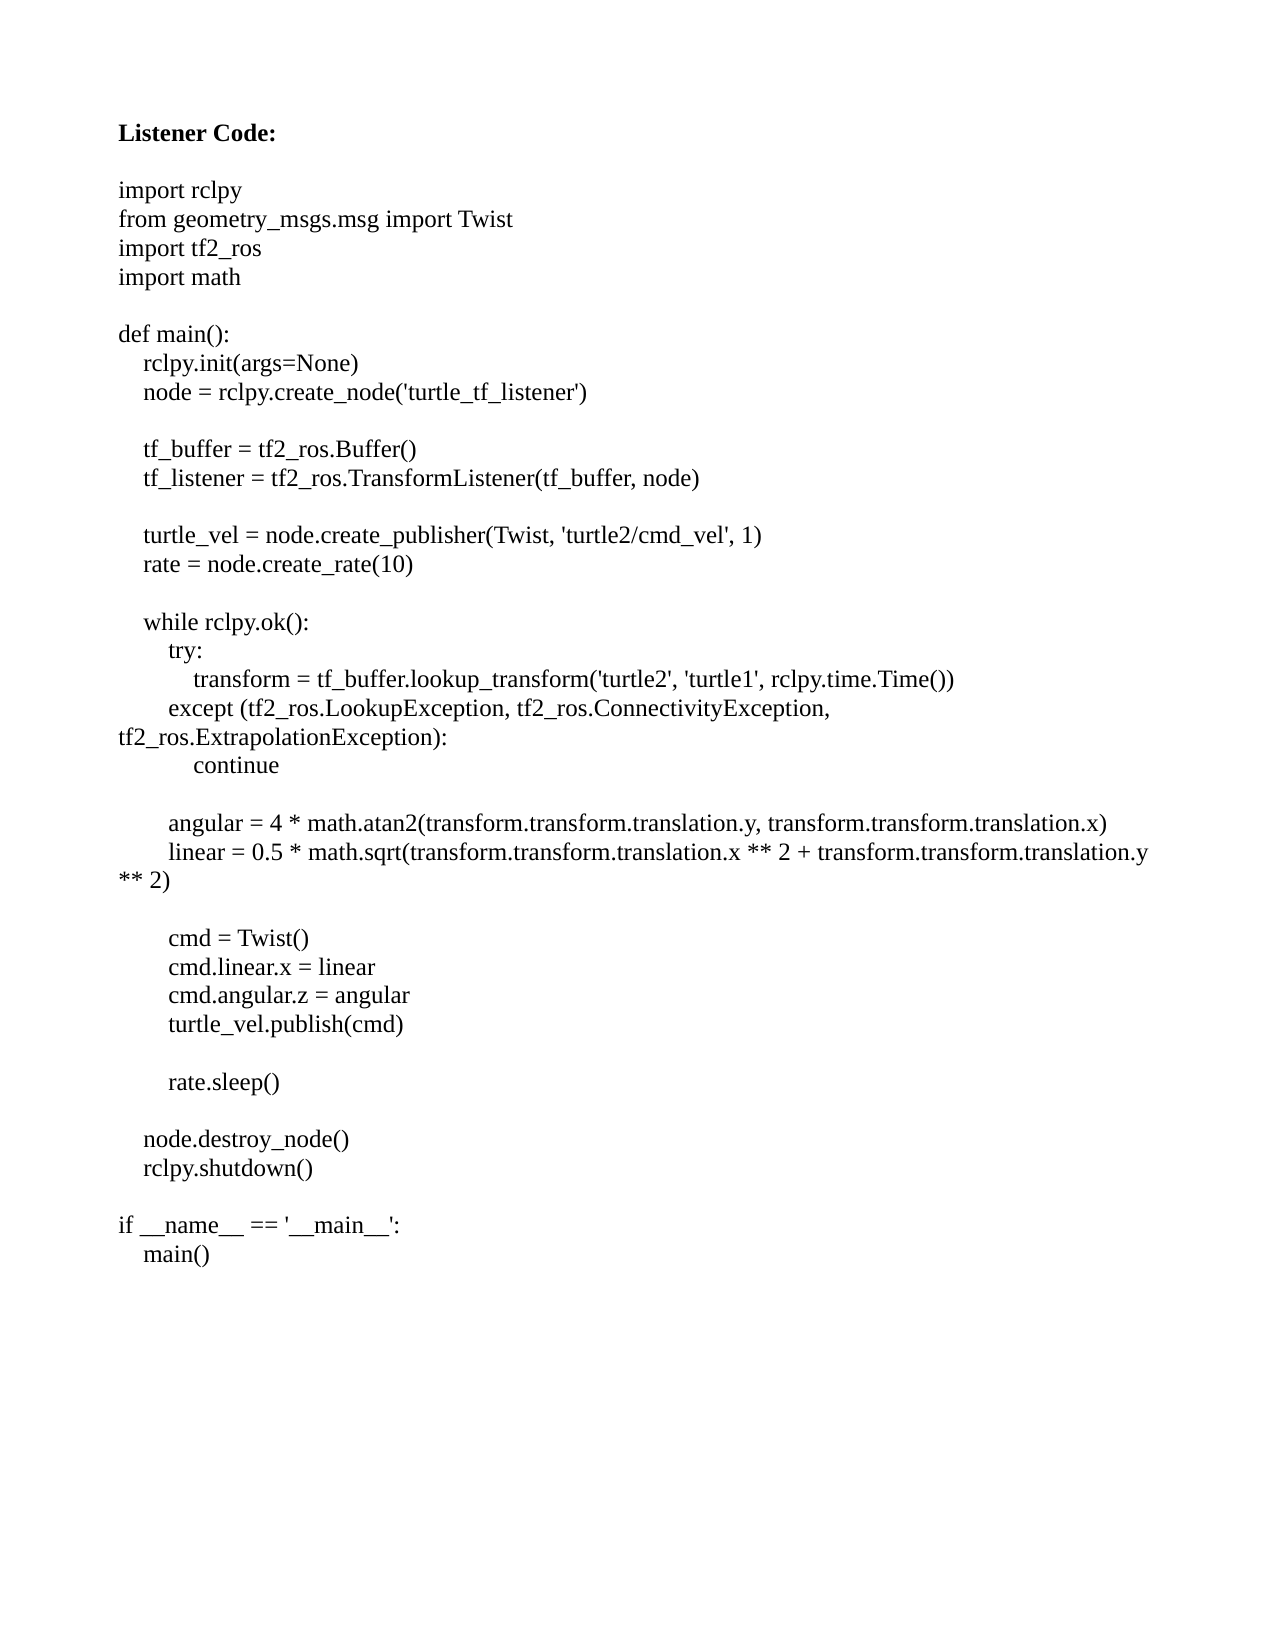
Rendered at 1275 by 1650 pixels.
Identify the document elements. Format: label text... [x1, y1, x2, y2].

text tf_buffer = tf2_ros.Buffer() [118, 434, 1157, 463]
text rclpy.shutdown() [118, 1153, 1157, 1182]
text angular = 4 * math.atan2(transform.transform.translation.y, transform.transform.translation.x) [118, 808, 1157, 837]
text try: [118, 636, 1157, 664]
text cmd = Twist() [118, 923, 1157, 952]
text main() [118, 1239, 1157, 1268]
text rate = node.create_rate(10) [118, 549, 1157, 578]
text import tf2_ros [118, 233, 1157, 262]
text Listener Code: [118, 118, 1157, 176]
text turtle_vel.publish(cmd) [118, 1009, 1157, 1038]
text from geometry_msgs.msg import Twist [118, 204, 1157, 233]
text node = rclpy.create_node('turtle_tf_listener') [118, 377, 1157, 406]
text node.destroy_node() [118, 1124, 1157, 1153]
text rate.sleep() [118, 1067, 1157, 1096]
text cmd.linear.x = linear [118, 952, 1157, 981]
text while rclpy.ok(): [118, 607, 1157, 636]
text cmd.angular.z = angular [118, 981, 1157, 1009]
text if __name__ == '__main__': [118, 1211, 1157, 1239]
text tf_listener = tf2_ros.TransformListener(tf_buffer, node) [118, 463, 1157, 492]
text turtle_vel = node.create_publisher(Twist, 'turtle2/cmd_vel', 1) [118, 521, 1157, 549]
text continue [118, 751, 1157, 779]
text transform = tf_buffer.lookup_transform('turtle2', 'turtle1', rclpy.time.Time()) [118, 664, 1157, 693]
text linear = 0.5 * math.sqrt(transform.transform.translation.x ** 2 + transform.transform.translation.y ** 2) [118, 837, 1157, 894]
text rclpy.init(args=None) [118, 348, 1157, 377]
text import rclpy [118, 176, 1157, 204]
text except (tf2_ros.LookupException, tf2_ros.ConnectivityException, tf2_ros.ExtrapolationException): [118, 693, 1157, 751]
text def main(): [118, 319, 1157, 348]
text import math [118, 262, 1157, 291]
